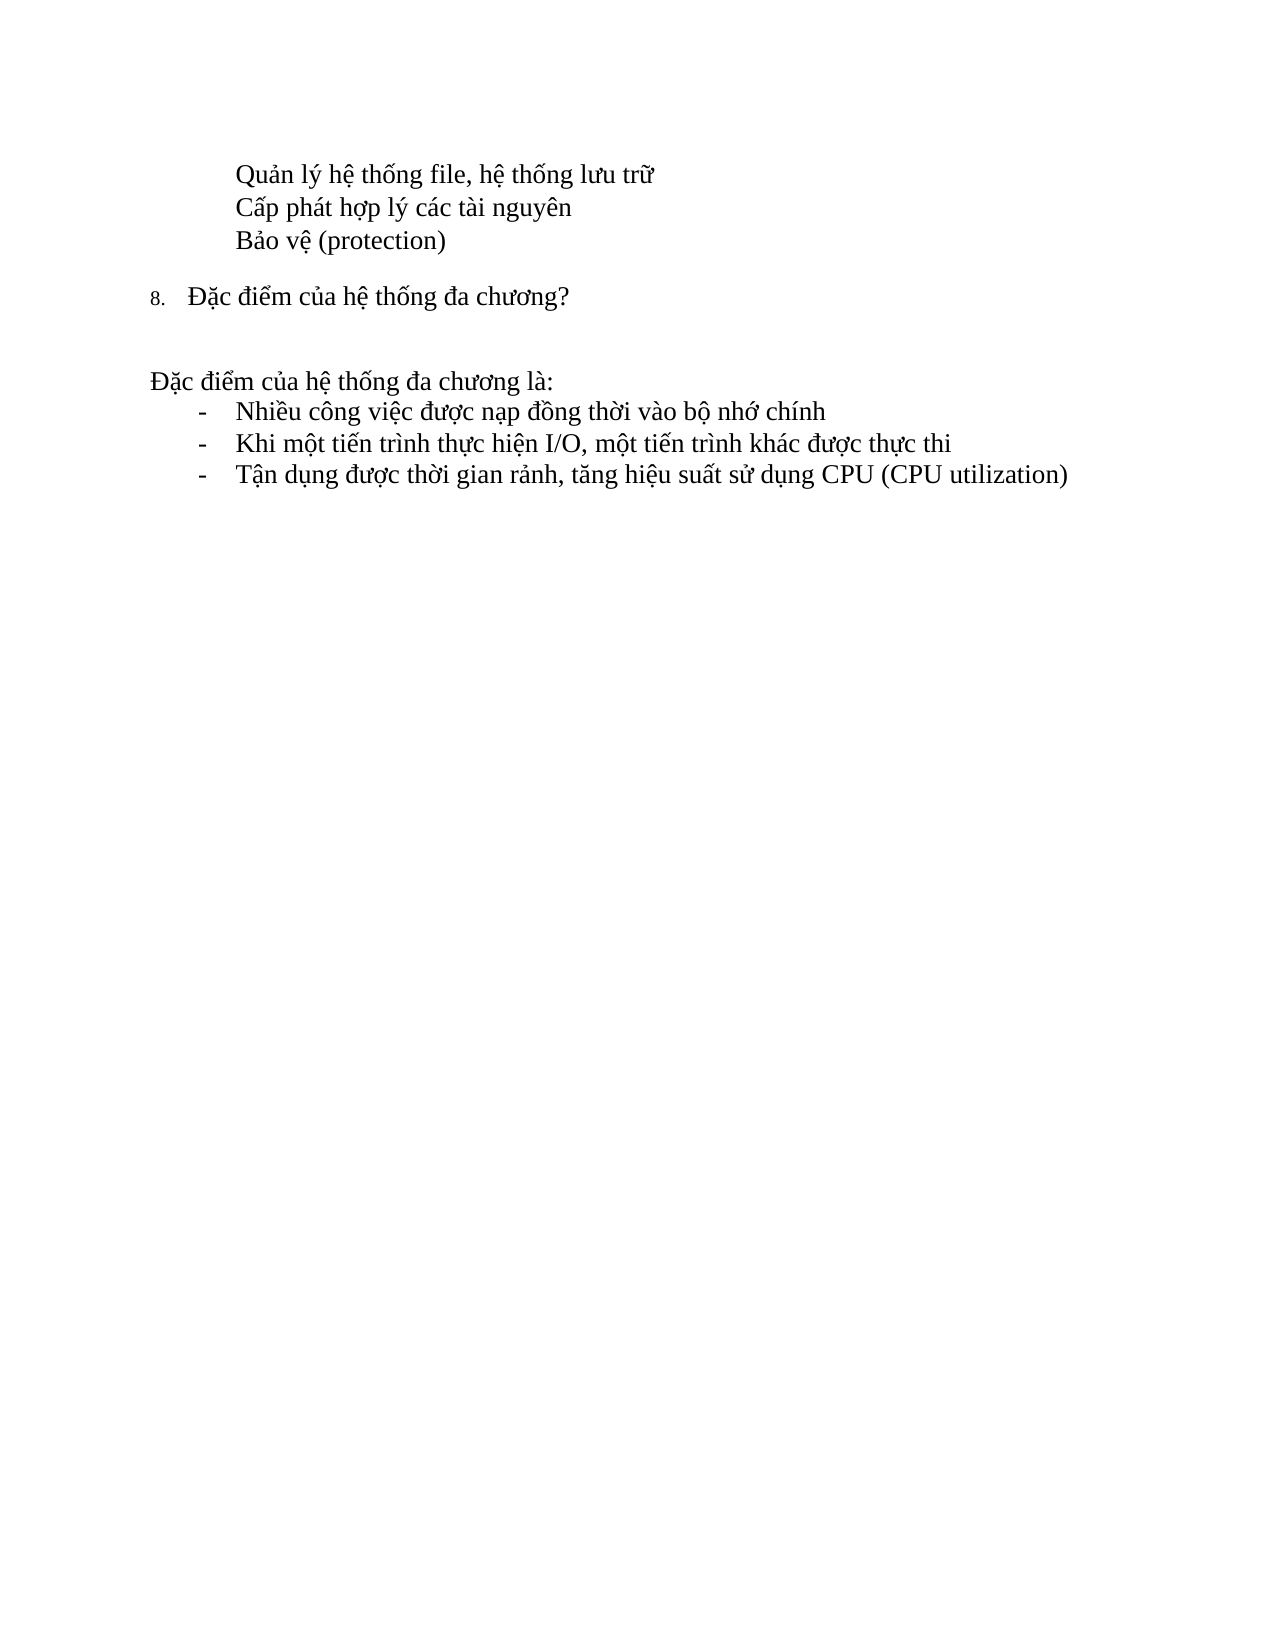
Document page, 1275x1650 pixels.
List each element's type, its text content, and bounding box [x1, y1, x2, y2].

list Nhiều công việc được nạp đồng thời vào bộ nhớ chính [198, 396, 1125, 427]
text Đặc điểm của hệ thống đa chương là: [150, 337, 641, 396]
list Tận dụng được thời gian rảnh, tăng hiệu suất sử dụng CPU (CPU utilization) [198, 458, 1125, 489]
list Khi một tiến trình thực hiện I/O, một tiến trình khác được thực thi [198, 427, 1125, 458]
list Đặc điểm của hệ thống đa chương? [150, 280, 1125, 311]
list Bảo vệ (protection) [198, 223, 1125, 256]
list Quản lý hệ thống file, hệ thống lưu trữ [198, 159, 1125, 190]
list Cấp phát hợp lý các tài nguyên [198, 190, 1125, 223]
